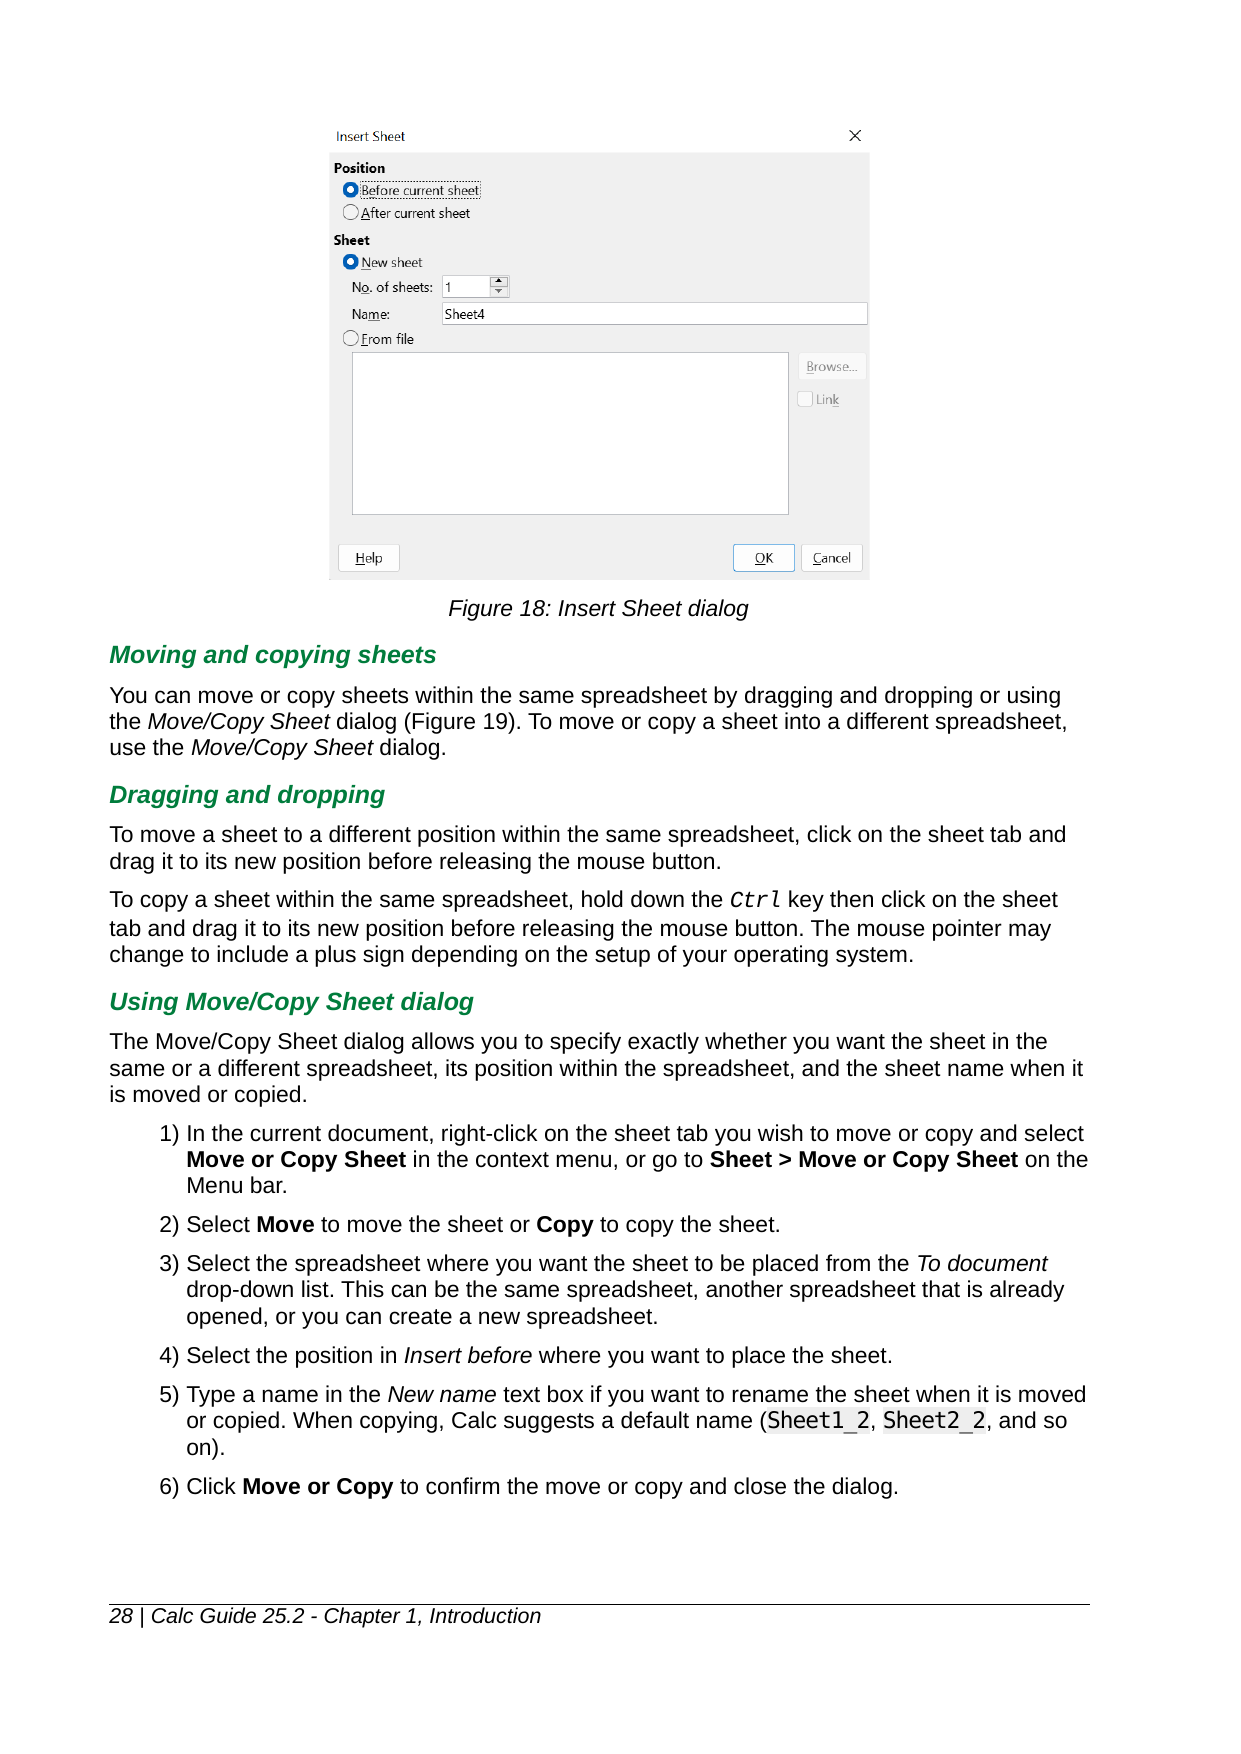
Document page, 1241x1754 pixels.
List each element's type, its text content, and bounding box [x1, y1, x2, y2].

text To copy a sheet within the same spreadsheet, hold down the Ctrl key then click on the sheet tab and drag it to its new position before releasing the mouse button. The mouse pointer may change to include a plus sign depending on the setup of your operating system. [109, 886, 1090, 967]
list In the current document, right-click on the sheet tab you wish to move or copy and select Move or Copy Sheet in the context menu, or go to Sheet > Move or Copy Sheet on the Menu bar. [186, 1120, 1090, 1199]
list Type a name in the New name text box if you want to rename the sheet when it is moved or copied. When copying, Calc suggests a default name (Sheet1_2, Sheet2_2, and so on). [186, 1381, 1090, 1460]
text You can move or copy sheets within the same spreadsheet by dragging and dropping or using the Move/Copy Sheet dialog (Figure 19). To move or copy a sheet into a different spreadsheet, use the Move/Copy Sheet dialog. [109, 682, 1090, 761]
list Select Move to move the sheet or Copy to copy the sheet. [186, 1211, 1090, 1238]
list Select the position in Insert before where you want to place the sheet. [186, 1342, 1090, 1368]
subtitle Using Move/Copy Sheet dialog [109, 987, 1090, 1016]
list Click Move or Copy to confirm the move or copy and close the dialog. [186, 1473, 1090, 1499]
text Figure 18: Insert Sheet dialog [326, 594, 873, 621]
list Select the spreadsheet where you want the sheet to be placed from the To document drop-down list. This can be the same spreadsheet, another spreadsheet that is already opened, or you can create a new spreadsheet. [186, 1250, 1090, 1329]
subtitle Moving and copying sheets [109, 640, 1090, 669]
subtitle Dragging and dropping [109, 780, 1090, 809]
picture [329, 124, 870, 580]
list The Move/Copy Sheet dialog allows you to specify exactly whether you want the sheet in the same or a different spreadsheet, its position within the spreadsheet, and the sheet name when it is moved or copied. [109, 1028, 1090, 1107]
text To move a sheet to a different position within the same spreadsheet, click on the sheet tab and drag it to its new position before releasing the mouse button. [109, 821, 1090, 874]
